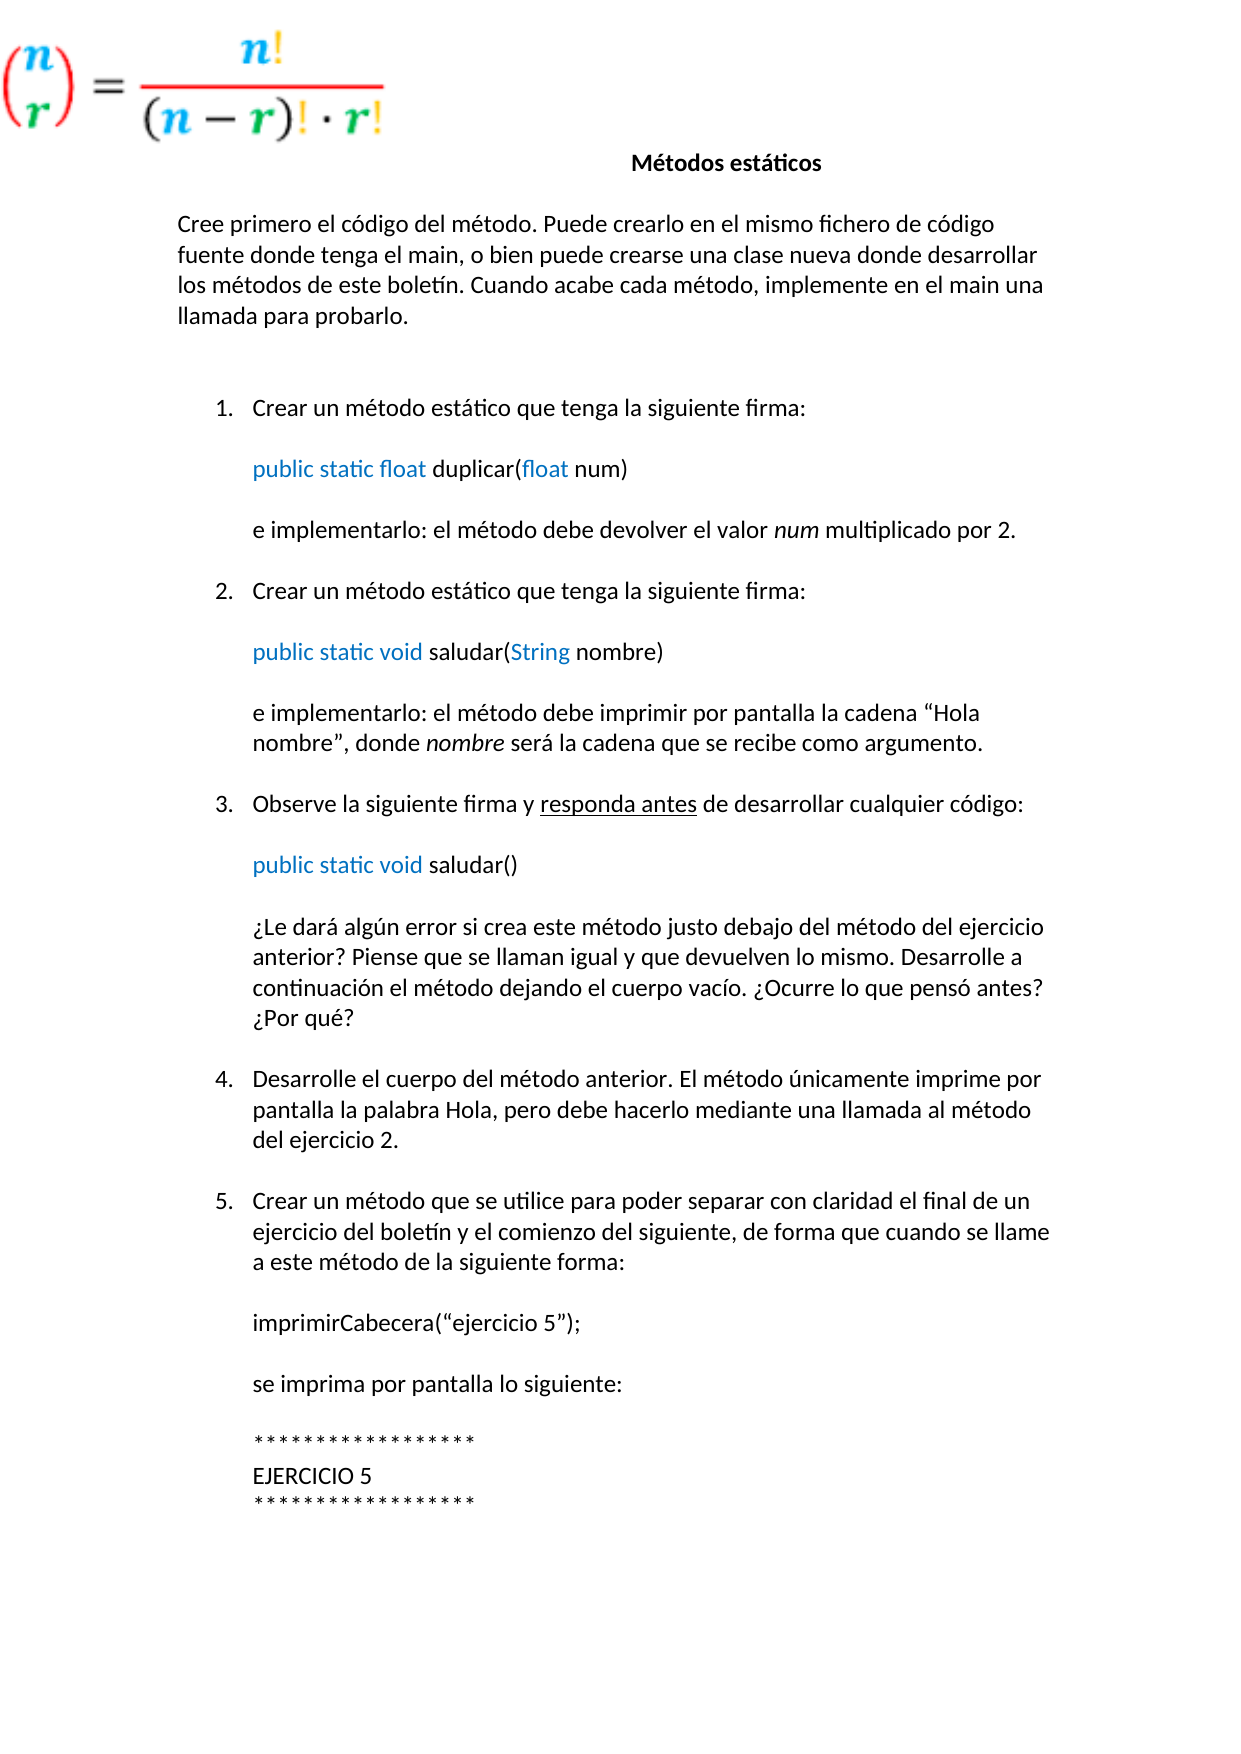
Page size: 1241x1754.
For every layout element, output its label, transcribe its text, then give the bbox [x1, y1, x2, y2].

list public static void saludar(String nombre) [252, 636, 1063, 666]
list Desarrolle el cuerpo del método anterior. El método únicamente imprime por pantalla la palabra Hola, pero debe hacerlo mediante una llamada al método del ejercicio 2. [215, 1063, 1063, 1155]
list EJERCICIO 5 [252, 1460, 1063, 1491]
list imprimirCabecera(“ejercicio 5”); [252, 1307, 1063, 1338]
list Crear un método estático que tenga la siguiente firma: [215, 575, 1063, 605]
list e implementarlo: el método debe imprimir por pantalla la cadena “Hola nombre”, donde nombre será la cadena que se recibe como argumento. [252, 697, 1063, 758]
list Observe la siguiente firma y responda antes de desarrollar cualquier código: [215, 788, 1063, 819]
list ¿Le dará algún error si crea este método justo debajo del método del ejercicio anterior? Piense que se llaman igual y que devuelven lo mismo. Desarrolle a continuación el método dejando el cuerpo vacío. ¿Ocurre lo que pensó antes? ¿Por qué? [252, 911, 1063, 1033]
list public static float duplicar(float num) [252, 453, 1063, 483]
list ****************** [252, 1429, 1063, 1460]
list Crear un método que se utilice para poder separar con claridad el final de un ejercicio del boletín y el comienzo del siguiente, de forma que cuando se llame a este método de la siguiente forma: [215, 1185, 1063, 1277]
list se imprima por pantalla lo siguiente: [252, 1368, 1063, 1399]
list ****************** [252, 1491, 1063, 1521]
picture [0, 0, 390, 171]
text Métodos estáticos [177, 148, 1063, 178]
list e implementarlo: el método debe devolver el valor num multiplicado por 2. [252, 514, 1063, 544]
list public static void saludar() [252, 849, 1063, 880]
list Crear un método estático que tenga la siguiente firma: [215, 392, 1063, 422]
text Cree primero el código del método. Puede crearlo en el mismo fichero de código fuente donde tenga el main, o bien puede crearse una clase nueva donde desarrollar los métodos de este boletín. Cuando acabe cada método, implemente en el main una llamada para probarlo. [177, 209, 1063, 331]
